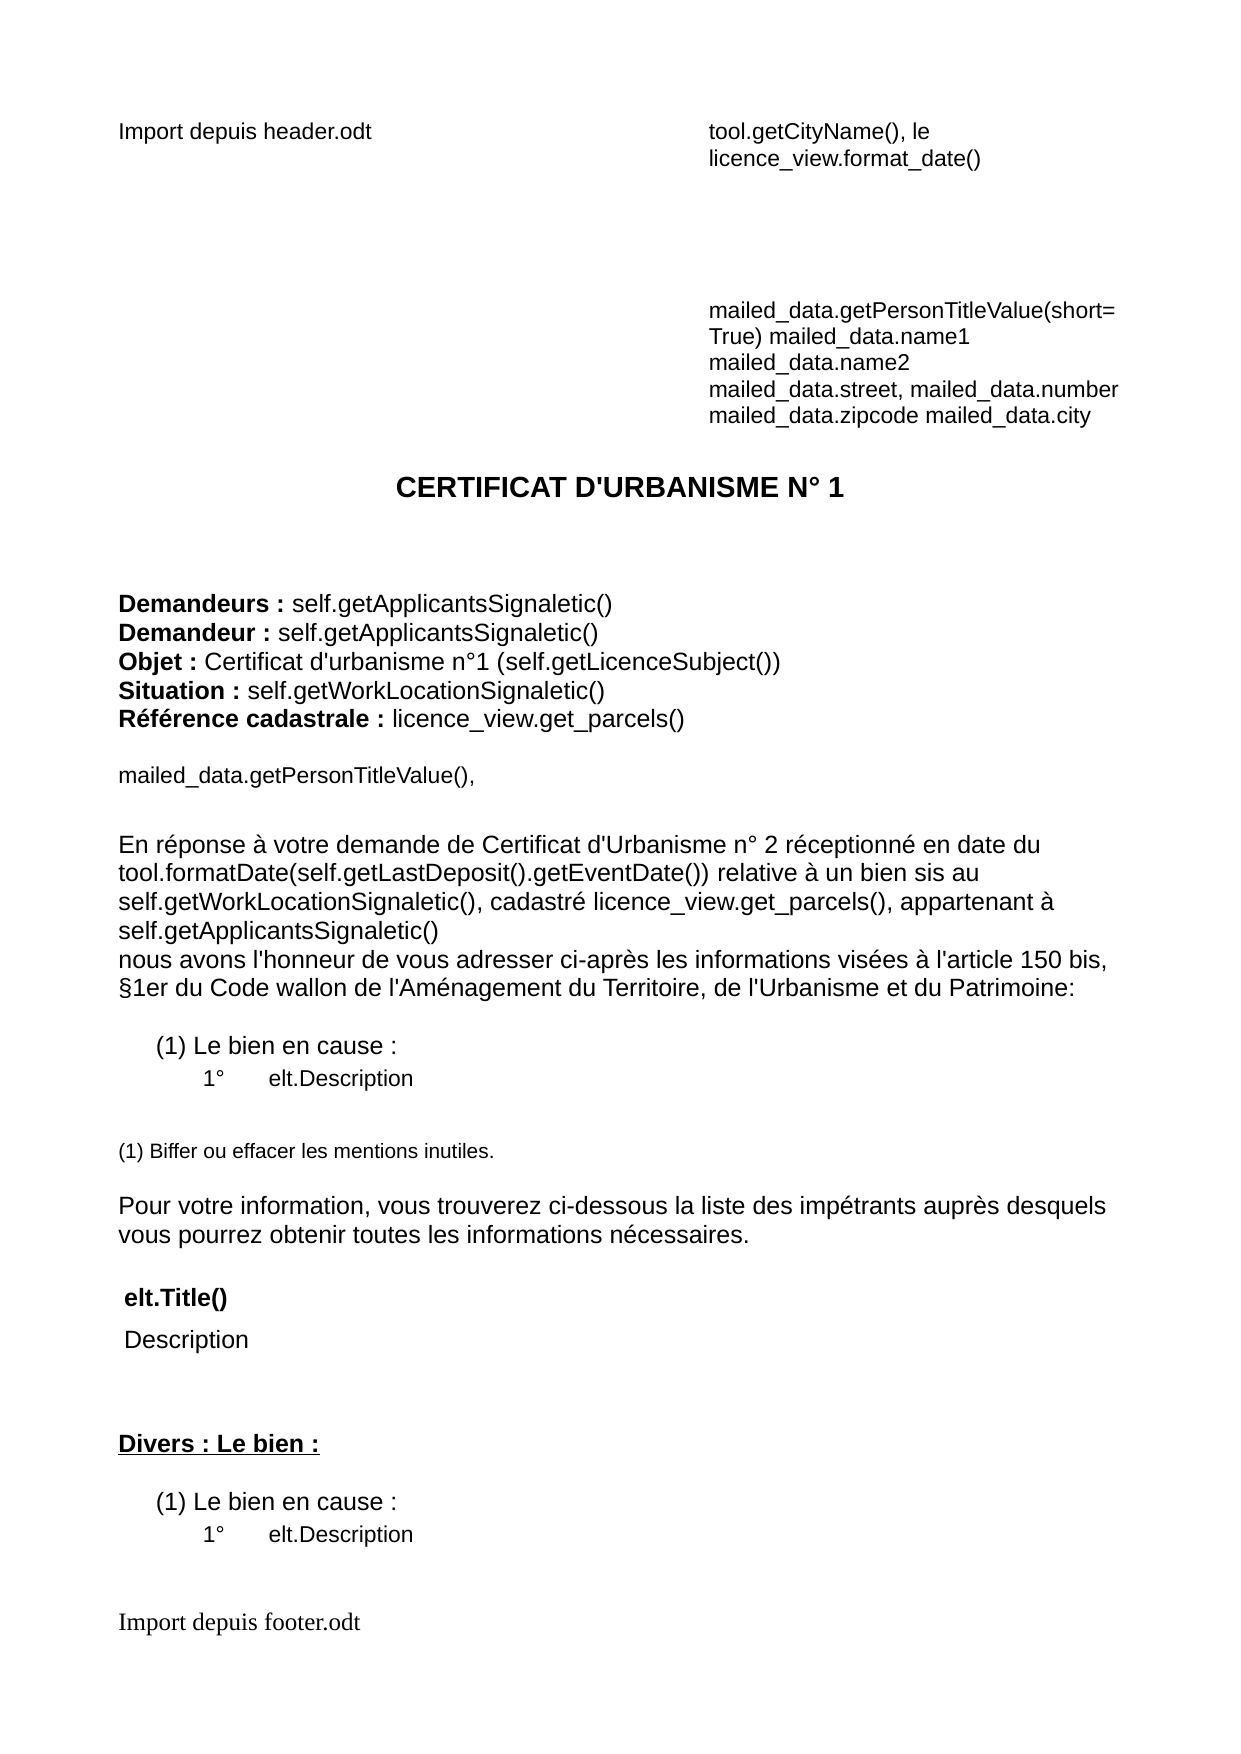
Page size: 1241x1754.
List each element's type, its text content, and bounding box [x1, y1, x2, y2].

text Référence cadastrale : licence_view.get_parcels() [118, 704, 1122, 733]
text (1) Biffer ou effacer les mentions inutiles. [118, 1139, 1122, 1163]
table_header [159, 1515, 262, 1566]
text Situation : self.getWorkLocationSignaletic() [118, 676, 1122, 704]
text Demandeurs : self.getApplicantsSignaletic() [118, 589, 1122, 618]
list Le bien en cause : [156, 1487, 1122, 1515]
table_header [159, 1060, 262, 1110]
text Demandeur : self.getApplicantsSignaletic() [118, 618, 1122, 647]
text Objet : Certificat d'urbanisme n°1 (self.getLicenceSubject()) [118, 647, 1122, 676]
table_header elt.Description [263, 1060, 1123, 1110]
list Le bien en cause : [156, 1031, 1122, 1059]
table_header Import depuis header.odt [118, 118, 708, 441]
text En réponse à votre demande de Certificat d'Urbanisme n° 2 réceptionné en date du tool.formatDate(self.getLastDeposit().getEventDate()) relative à un bien sis au self.getWorkLocationSignaletic(), cadastré licence_view.get_parcels(), appartenant à self.getApplicantsSignaletic() [118, 829, 1122, 944]
text mailed_data.getPersonTitleValue(), [118, 762, 1122, 788]
text Pour votre information, vous trouverez ci-dessous la liste des impétrants auprès desquels vous pourrez obtenir toutes les informations nécessaires. [118, 1191, 1122, 1249]
table_header elt.Description [263, 1515, 1123, 1566]
table_header tool.getCityName(), le licence_view.format_date() mailed_data.getPersonTitleValue(short=True) mailed_data.name1 mailed_data.name2 mailed_data.street, mailed_data.number mailed_data.zipcode mailed_data.city [709, 118, 1123, 441]
title CERTIFICAT D'URBANISME N° 1 [118, 470, 1122, 503]
text nous avons l'honneur de vous adresser ci-après les informations visées à l'article 150 bis, §1er du Code wallon de l'Aménagement du Territoire, de l'Urbanisme et du Patrimoine: [118, 944, 1122, 1002]
table_header elt.Title() Description [118, 1278, 1122, 1372]
text Divers : Le bien : [118, 1429, 1122, 1458]
